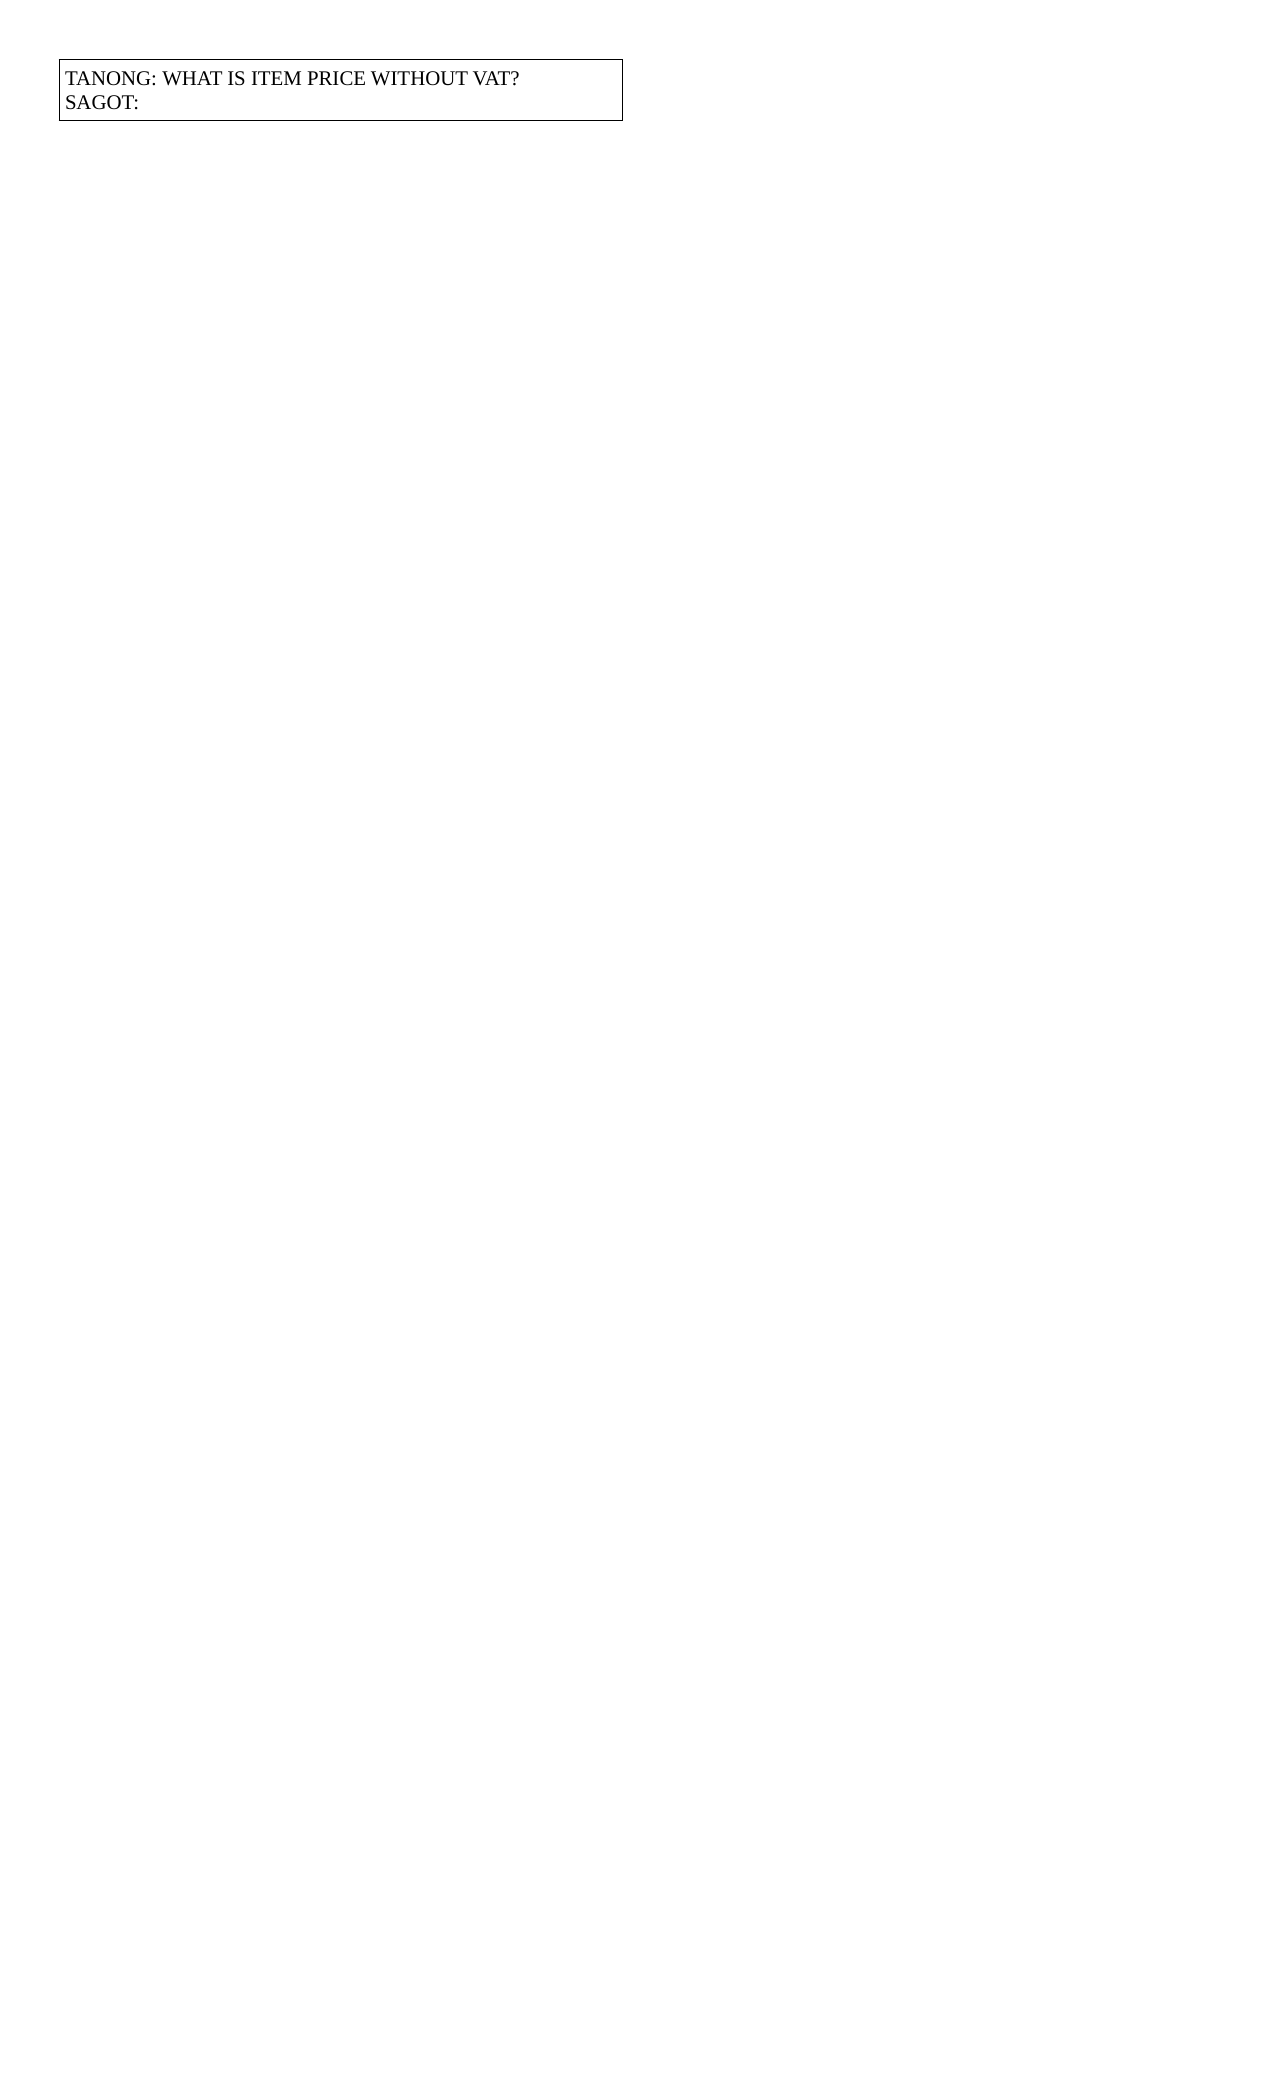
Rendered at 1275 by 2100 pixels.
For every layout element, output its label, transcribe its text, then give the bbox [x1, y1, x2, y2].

table_header TANONG: WHAT IS ITEM PRICE WITHOUT VAT? SAGOT: [60, 60, 622, 120]
